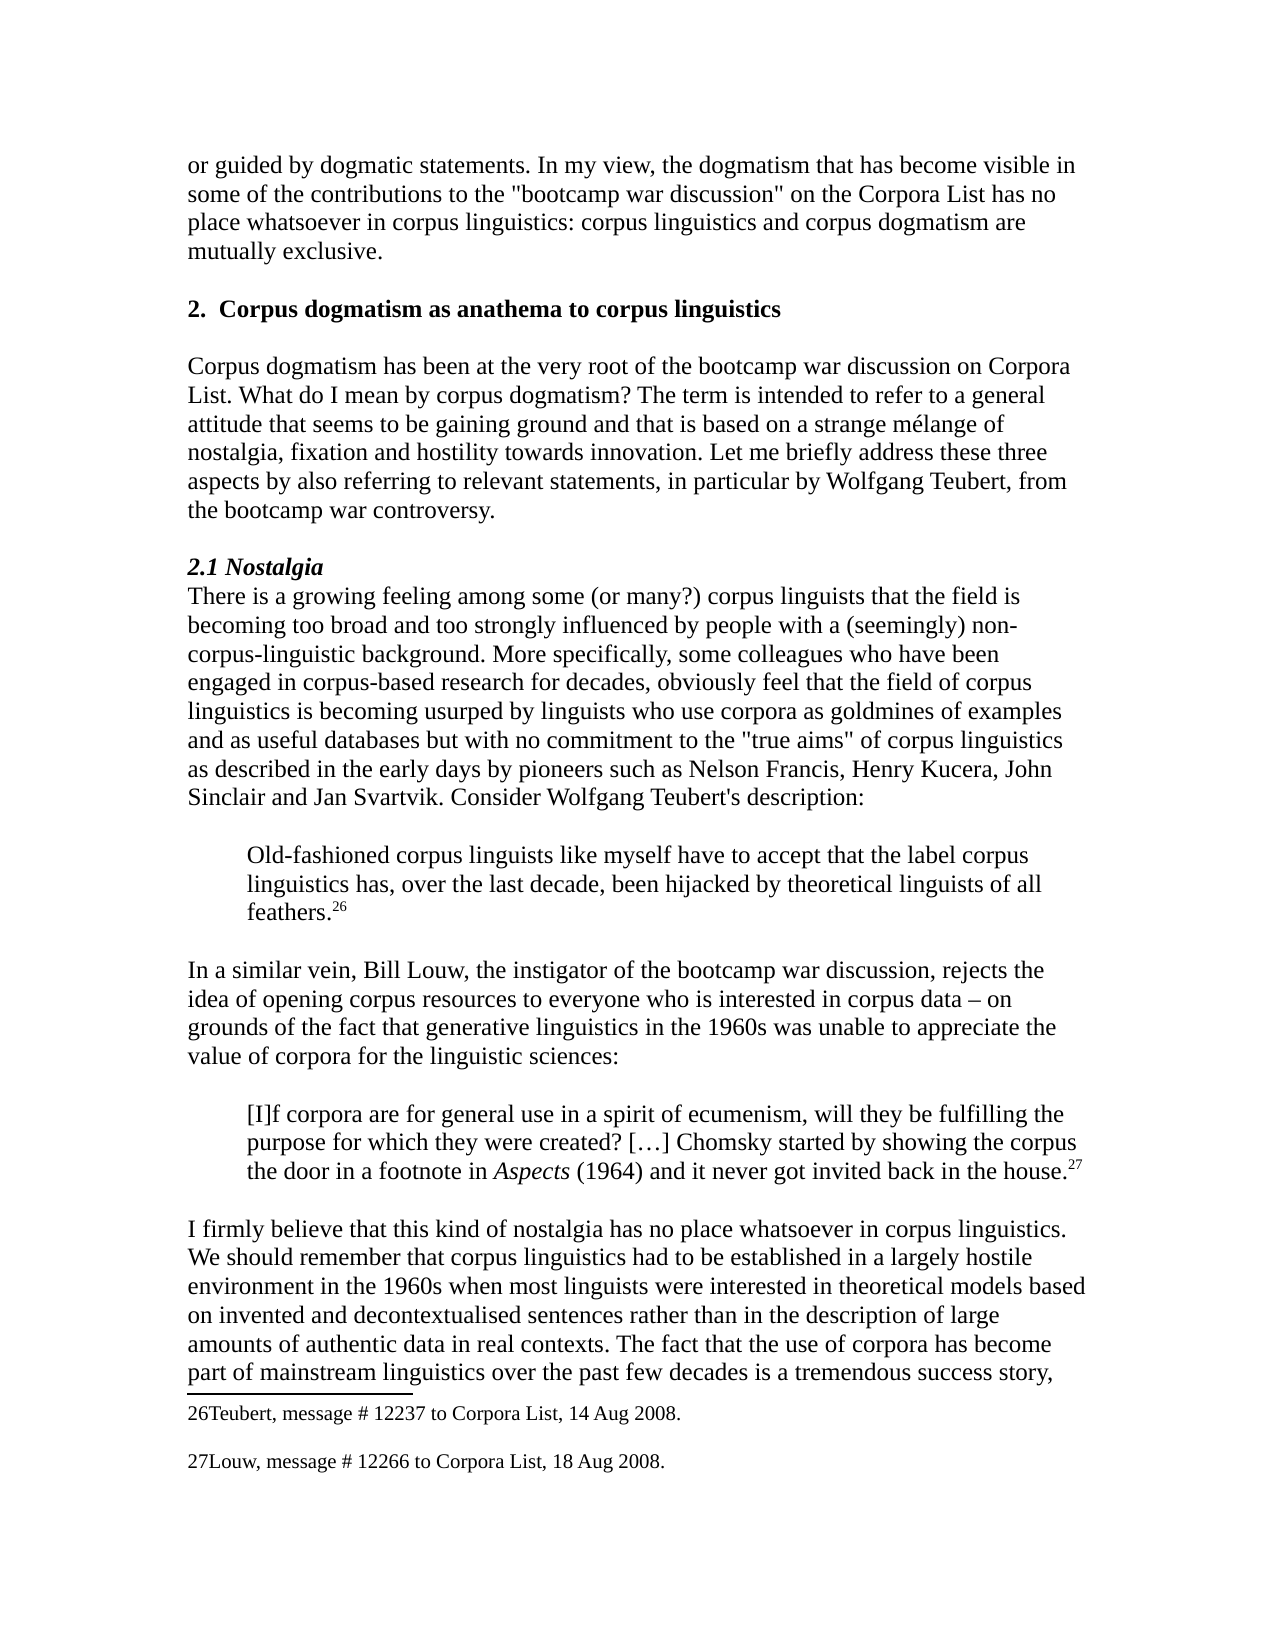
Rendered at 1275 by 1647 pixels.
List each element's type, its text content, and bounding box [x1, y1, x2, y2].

text Louw, message # 12266 to Corpora List, 18 Aug 2008. [187, 1448, 1087, 1473]
text [I]f corpora are for general use in a spirit of ecumenism, will they be fulfilling the purpose for which they were created? […] Chomsky started by showing the corpus the door in a footnote in Aspects (1964) and it never got invited back in the house. [247, 1099, 1087, 1185]
text In a similar vein, Bill Louw, the instigator of the bootcamp war discussion, rejects the idea of opening corpus resources to everyone who is interested in corpus data – on grounds of the fact that generative linguistics in the 1960s was unable to appreciate the value of corpora for the linguistic sciences: [187, 955, 1087, 1070]
text 2.1 Nostalgia [187, 552, 1087, 581]
text Teubert, message # 12237 to Corpora List, 14 Aug 2008. [187, 1400, 1087, 1424]
text There is a growing feeling among some (or many?) corpus linguists that the field is becoming too broad and too strongly influenced by people with a (seemingly) non-corpus-linguistic background. More specifically, some colleagues who have been engaged in corpus-based research for decades, obviously feel that the field of corpus linguistics is becoming usurped by linguists who use corpora as goldmines of examples and as useful databases but with no commitment to the "true aims" of corpus linguistics as described in the early days by pioneers such as Nelson Francis, Henry Kucera, John Sinclair and Jan Svartvik. Consider Wolfgang Teubert's description: [187, 581, 1087, 811]
text or guided by dogmatic statements. In my view, the dogmatism that has become visible in some of the contributions to the "bootcamp war discussion" on the Corpora List has no place whatsoever in corpus linguistics: corpus linguistics and corpus dogmatism are mutually exclusive. [187, 150, 1087, 265]
text 2. Corpus dogmatism as anathema to corpus linguistics [187, 294, 1087, 322]
text I firmly believe that this kind of nostalgia has no place whatsoever in corpus linguistics. We should remember that corpus linguistics had to be established in a largely hostile environment in the 1960s when most linguists were interested in theoretical models based on invented and decontextualised sentences rather than in the description of large amounts of authentic data in real contexts. The fact that the use of corpora has become part of mainstream linguistics over the past few decades is a tremendous success story, [187, 1214, 1087, 1386]
text Corpus dogmatism has been at the very root of the bootcamp war discussion on Corpora List. What do I mean by corpus dogmatism? The term is intended to refer to a general attitude that seems to be gaining ground and that is based on a strange mélange of nostalgia, fixation and hostility towards innovation. Let me briefly address these three aspects by also referring to relevant statements, in particular by Wolfgang Teubert, from the bootcamp war controversy. [187, 351, 1087, 524]
text Old-fashioned corpus linguists like myself have to accept that the label corpus linguistics has, over the last decade, been hijacked by theoretical linguists of all feathers. [247, 840, 1087, 926]
